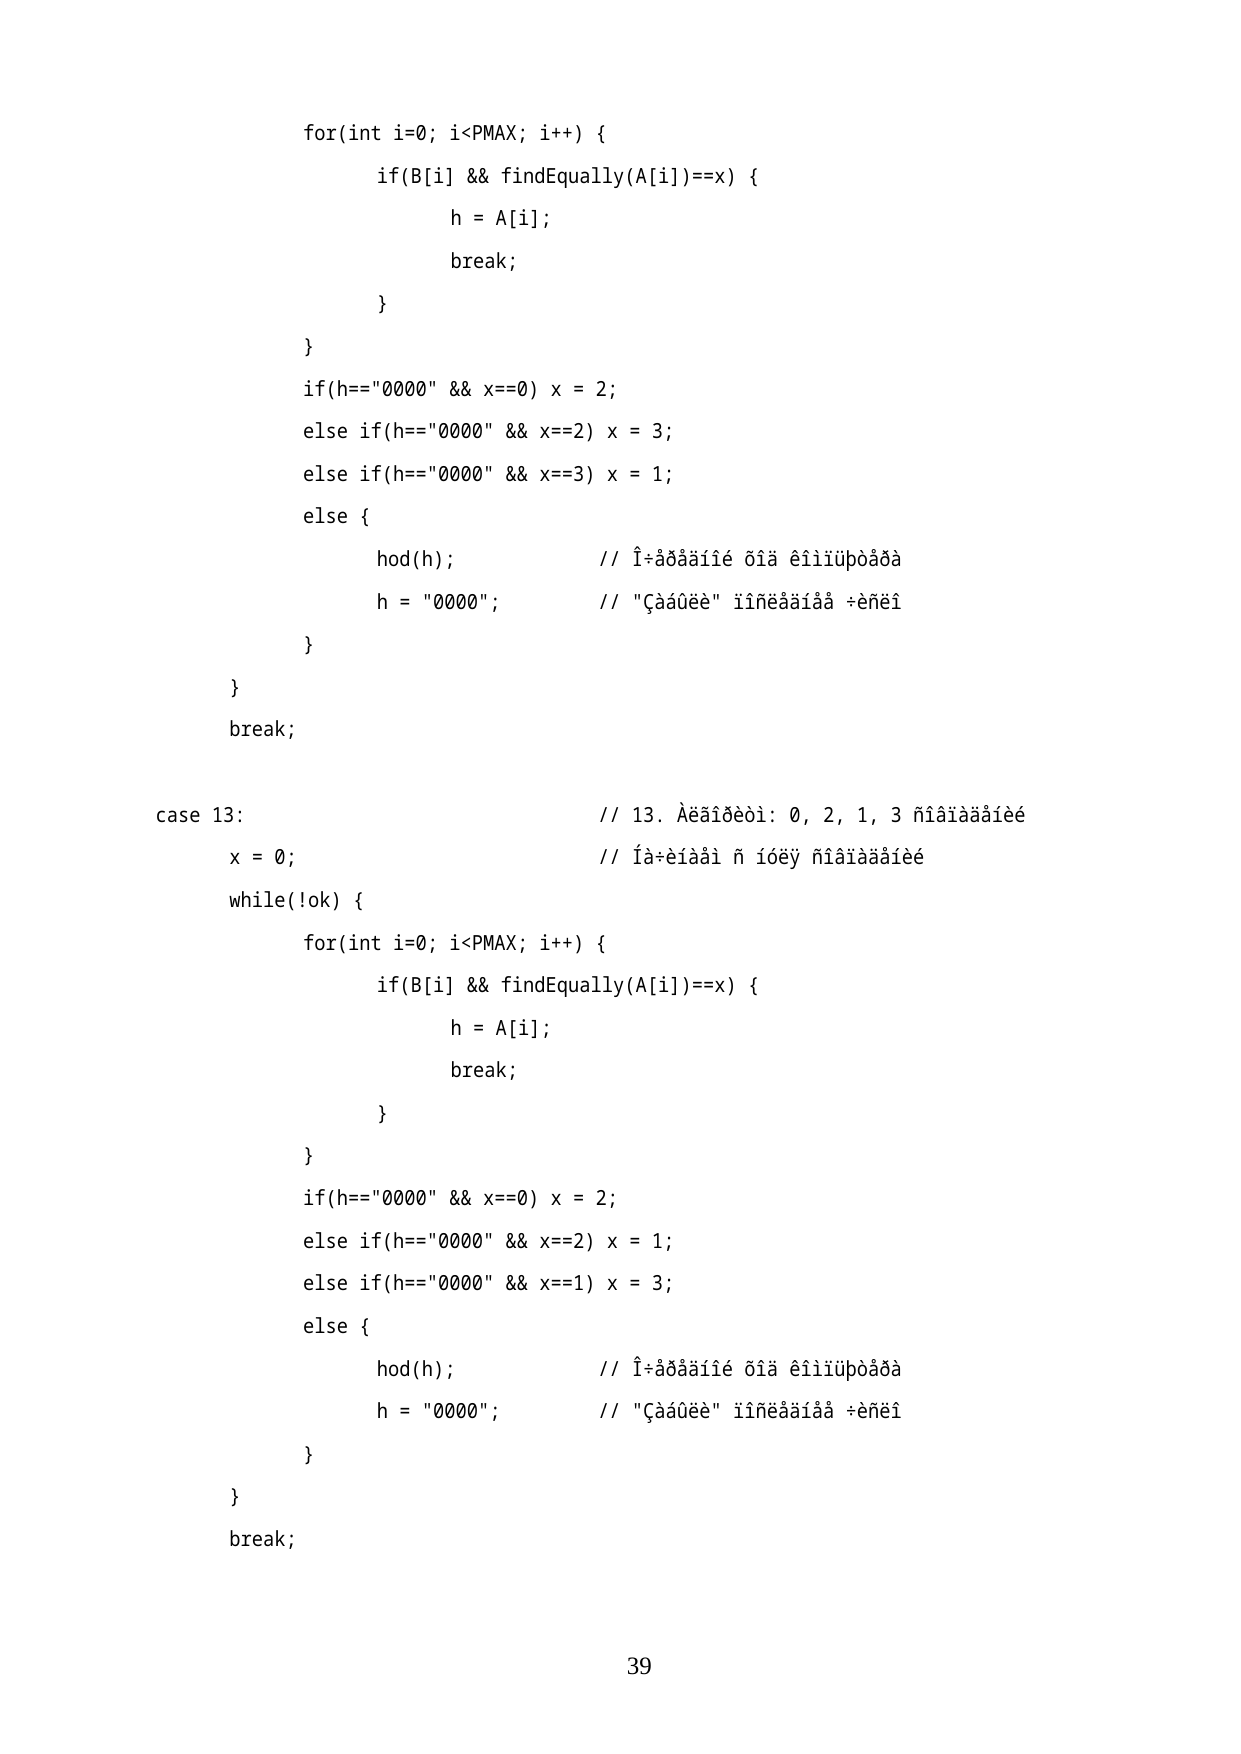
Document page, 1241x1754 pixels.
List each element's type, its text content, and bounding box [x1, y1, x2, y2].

text break; [155, 1524, 1181, 1552]
text else { [155, 1311, 1181, 1339]
text hod(h); // Î÷åðåäíîé õîä êîìïüþòåðà [155, 1354, 1181, 1382]
text if(B[i] && findEqually(A[i])==x) { [155, 970, 1181, 999]
text h = A[i]; [155, 203, 1181, 232]
text if(h=="0000" && x==0) x = 2; [155, 1183, 1181, 1212]
text } [155, 1141, 1181, 1169]
text case 13: // 13. Àëãîðèòì: 0, 2, 1, 3 ñîâïàäåíèé [155, 800, 1181, 828]
text while(!ok) { [155, 885, 1181, 913]
text break; [155, 1055, 1181, 1084]
text } [155, 672, 1181, 700]
text } [155, 1439, 1181, 1467]
text else { [155, 502, 1181, 530]
text break; [155, 714, 1181, 743]
text else if(h=="0000" && x==3) x = 1; [155, 459, 1181, 487]
text } [155, 1098, 1181, 1126]
text hod(h); // Î÷åðåäíîé õîä êîìïüþòåðà [155, 544, 1181, 573]
text for(int i=0; i<PMAX; i++) { [155, 928, 1181, 956]
text } [155, 331, 1181, 359]
text else if(h=="0000" && x==2) x = 3; [155, 416, 1181, 445]
text } [155, 1481, 1181, 1510]
text h = "0000"; // "Çàáûëè" ïîñëåäíåå ÷èñëî [155, 1396, 1181, 1425]
text else if(h=="0000" && x==2) x = 1; [155, 1226, 1181, 1254]
text if(h=="0000" && x==0) x = 2; [155, 374, 1181, 402]
text for(int i=0; i<PMAX; i++) { [155, 118, 1181, 147]
text x = 0; // Íà÷èíàåì ñ íóëÿ ñîâïàäåíèé [155, 842, 1181, 871]
text } [155, 629, 1181, 658]
text h = "0000"; // "Çàáûëè" ïîñëåäíåå ÷èñëî [155, 587, 1181, 615]
text } [155, 288, 1181, 317]
text h = A[i]; [155, 1013, 1181, 1041]
text if(B[i] && findEqually(A[i])==x) { [155, 161, 1181, 189]
text else if(h=="0000" && x==1) x = 3; [155, 1268, 1181, 1297]
text break; [155, 246, 1181, 274]
